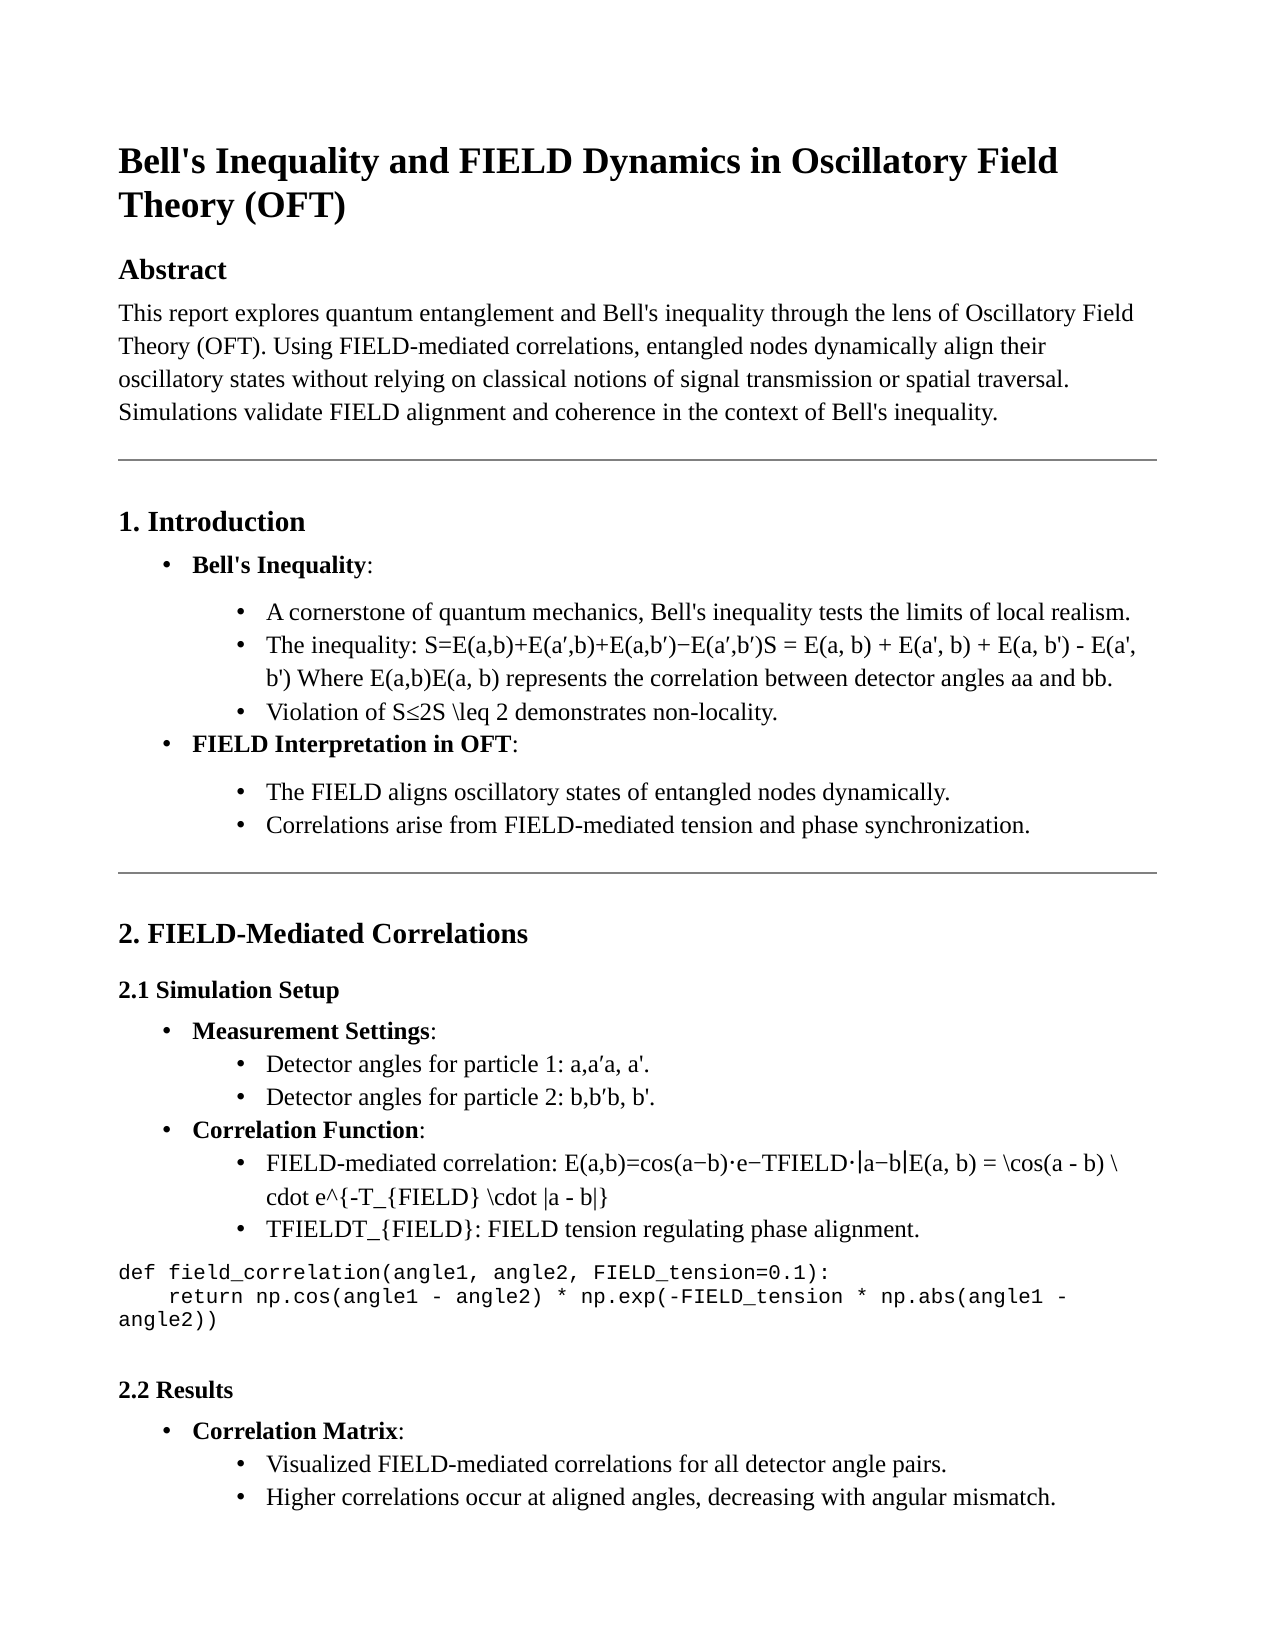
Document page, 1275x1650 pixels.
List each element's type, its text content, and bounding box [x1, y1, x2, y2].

list Correlation Function: [162, 1116, 1157, 1144]
list Violation of S≤2S \leq 2 demonstrates non-locality. [236, 697, 1157, 725]
list FIELD Interpretation in OFT: [162, 729, 1157, 758]
text This report explores quantum entanglement and Bell's inequality through the lens of Oscillatory Field Theory (OFT). Using FIELD-mediated correlations, entangled nodes dynamically align their oscillatory states without relying on classical notions of signal transmission or spatial traversal. Simulations validate FIELD alignment and coherence in the context of Bell's inequality. [118, 298, 1157, 426]
list Detector angles for particle 2: b,b′b, b'. [236, 1082, 1157, 1111]
subtitle Bell's Inequality and FIELD Dynamics in Oscillatory Field Theory (OFT) [118, 139, 1157, 225]
list Correlation Matrix: [162, 1416, 1157, 1445]
subtitle 2.2 Results [118, 1375, 1157, 1404]
subtitle Abstract [118, 252, 1157, 286]
list FIELD-mediated correlation: E(a,b)=cos⁡(a−b)⋅e−TFIELD⋅∣a−b∣E(a, b) = \cos(a - b) \cdot e^{-T_{FIELD} \cdot |a - b|} [236, 1148, 1157, 1210]
list A cornerstone of quantum mechanics, Bell's inequality tests the limits of local realism. [236, 597, 1157, 626]
list Higher correlations occur at aligned angles, decreasing with angular mismatch. [236, 1482, 1157, 1511]
text return np.cos(angle1 - angle2) * np.exp(-FIELD_tension * np.abs(angle1 - angle2)) [118, 1286, 1157, 1333]
subtitle 1. Introduction [118, 504, 1157, 537]
list Measurement Settings: [162, 1016, 1157, 1045]
list Bell's Inequality: [162, 550, 1157, 579]
list TFIELDT_{FIELD}: FIELD tension regulating phase alignment. [236, 1214, 1157, 1243]
list Detector angles for particle 1: a,a′a, a'. [236, 1049, 1157, 1078]
list Visualized FIELD-mediated correlations for all detector angle pairs. [236, 1449, 1157, 1478]
list The inequality: S=E(a,b)+E(a′,b)+E(a,b′)−E(a′,b′)S = E(a, b) + E(a', b) + E(a, b') - E(a', b') Where E(a,b)E(a, b) represents the correlation between detector angles aa and bb. [236, 631, 1157, 692]
text def field_correlation(angle1, angle2, FIELD_tension=0.1): [118, 1262, 1157, 1286]
subtitle 2. FIELD-Mediated Correlations [118, 917, 1157, 950]
list Correlations arise from FIELD-mediated tension and phase synchronization. [236, 810, 1157, 839]
subtitle 2.1 Simulation Setup [118, 975, 1157, 1004]
list The FIELD aligns oscillatory states of entangled nodes dynamically. [236, 777, 1157, 806]
